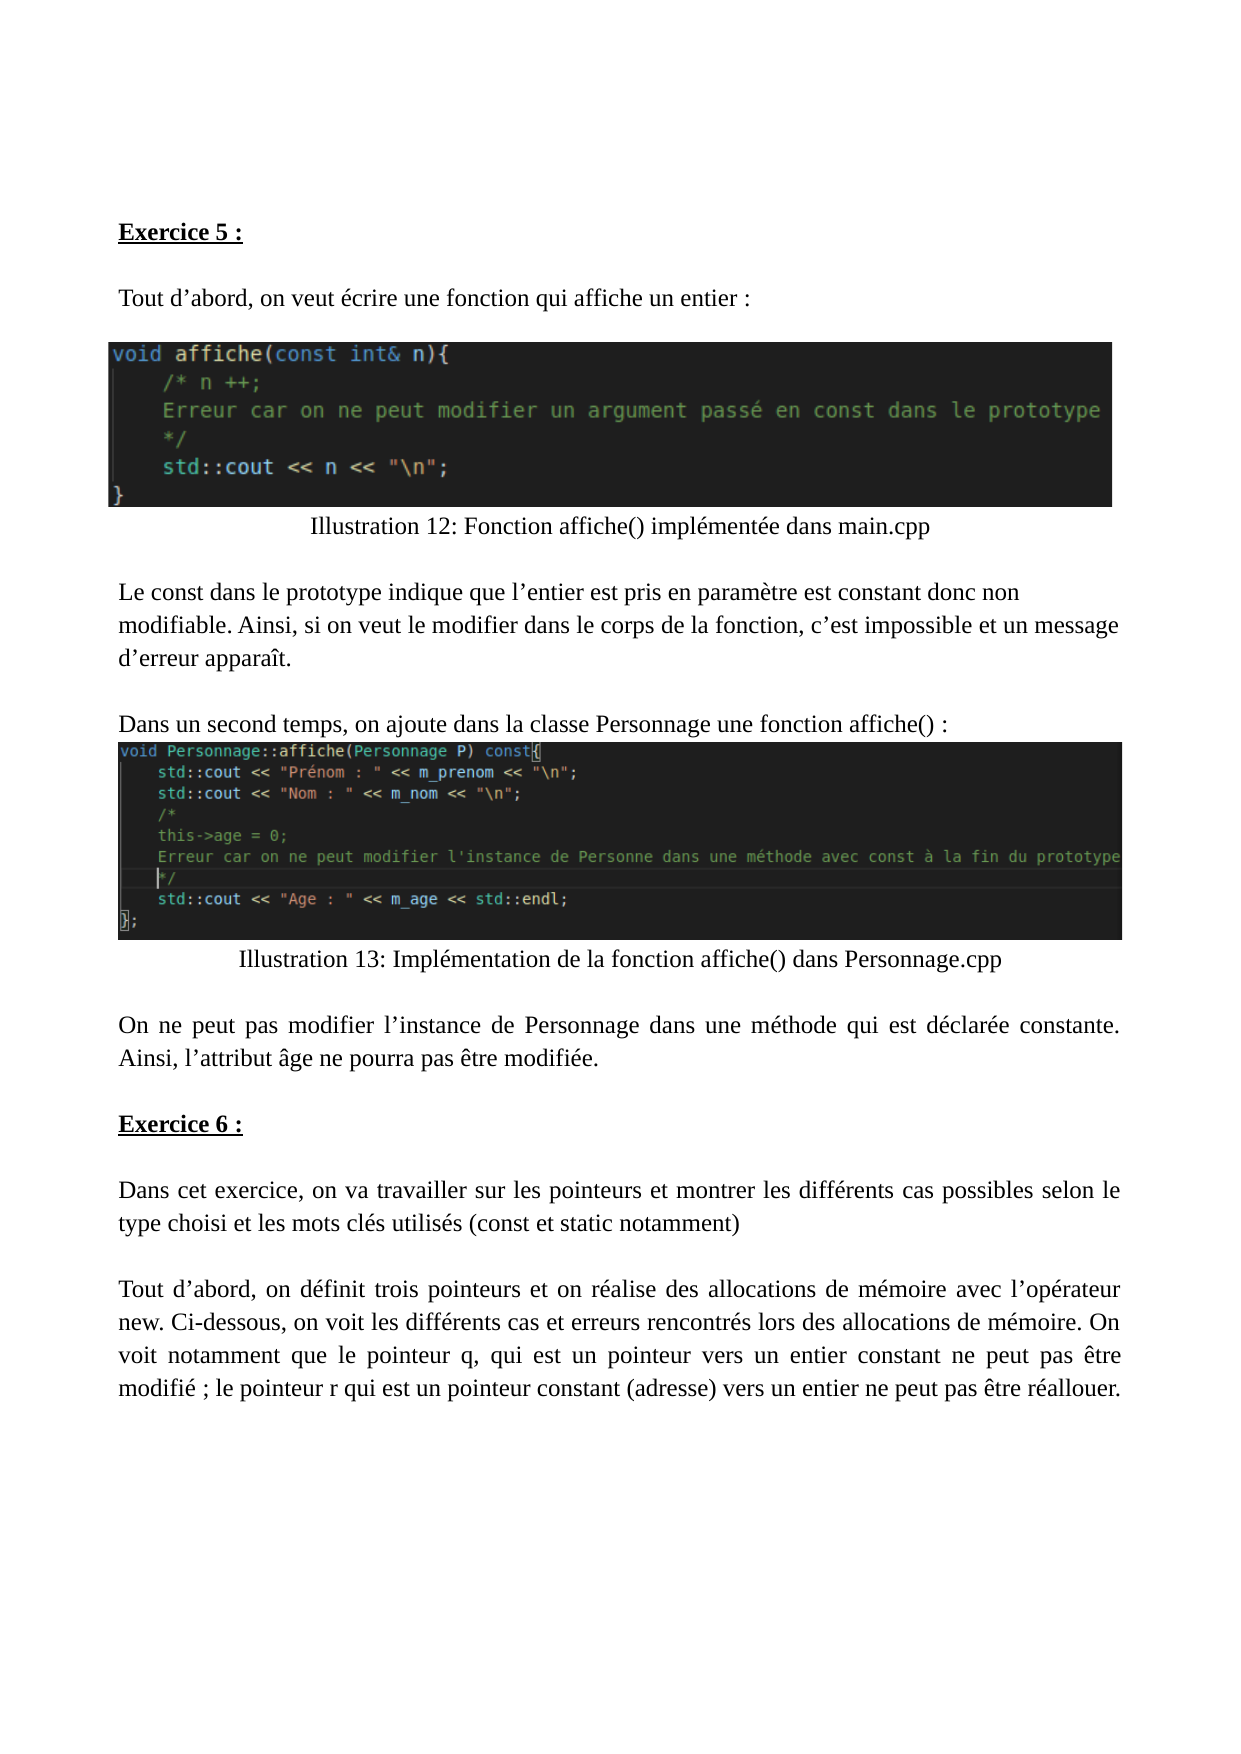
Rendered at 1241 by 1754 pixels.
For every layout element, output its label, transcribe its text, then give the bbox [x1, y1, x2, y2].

text Exercice 5 : [118, 217, 1122, 246]
text Illustration 13: Implémentation de la fonction affiche() dans Personnage.cpp [118, 940, 1122, 973]
text Tout d’abord, on veut écrire une fonction qui affiche un entier : [118, 283, 1122, 312]
text Tout d’abord, on définit trois pointeurs et on réalise des allocations de mémoire avec l’opérateur new. Ci-dessous, on voit les différents cas et erreurs rencontrés lors des allocations de mémoire. On voit notamment que le pointeur q, qui est un pointeur vers un entier constant ne peut pas être modifié ; le pointeur r qui est un pointeur constant (adresse) vers un entier ne peut pas être réallouer. [118, 1274, 1122, 1402]
picture [118, 742, 1123, 940]
text Dans un second temps, on ajoute dans la classe Personnage une fonction affiche() : [118, 709, 1122, 738]
text Illustration 12: Fonction affiche() implémentée dans main.cpp [118, 316, 1122, 540]
text On ne peut pas modifier l’instance de Personnage dans une méthode qui est déclarée constante. Ainsi, l’attribut âge ne pourra pas être modifiée. [118, 1010, 1122, 1072]
text Le const dans le prototype indique que l’entier est pris en paramètre est constant donc non modifiable. Ainsi, si on veut le modifier dans le corps de la fonction, c’est impossible et un message d’erreur apparaît. [118, 577, 1122, 672]
picture [108, 342, 1113, 507]
text Exercice 6 : [118, 1109, 1122, 1138]
text Dans cet exercice, on va travailler sur les pointeurs et montrer les différents cas possibles selon le type choisi et les mots clés utilisés (const et static notamment) [118, 1175, 1122, 1237]
